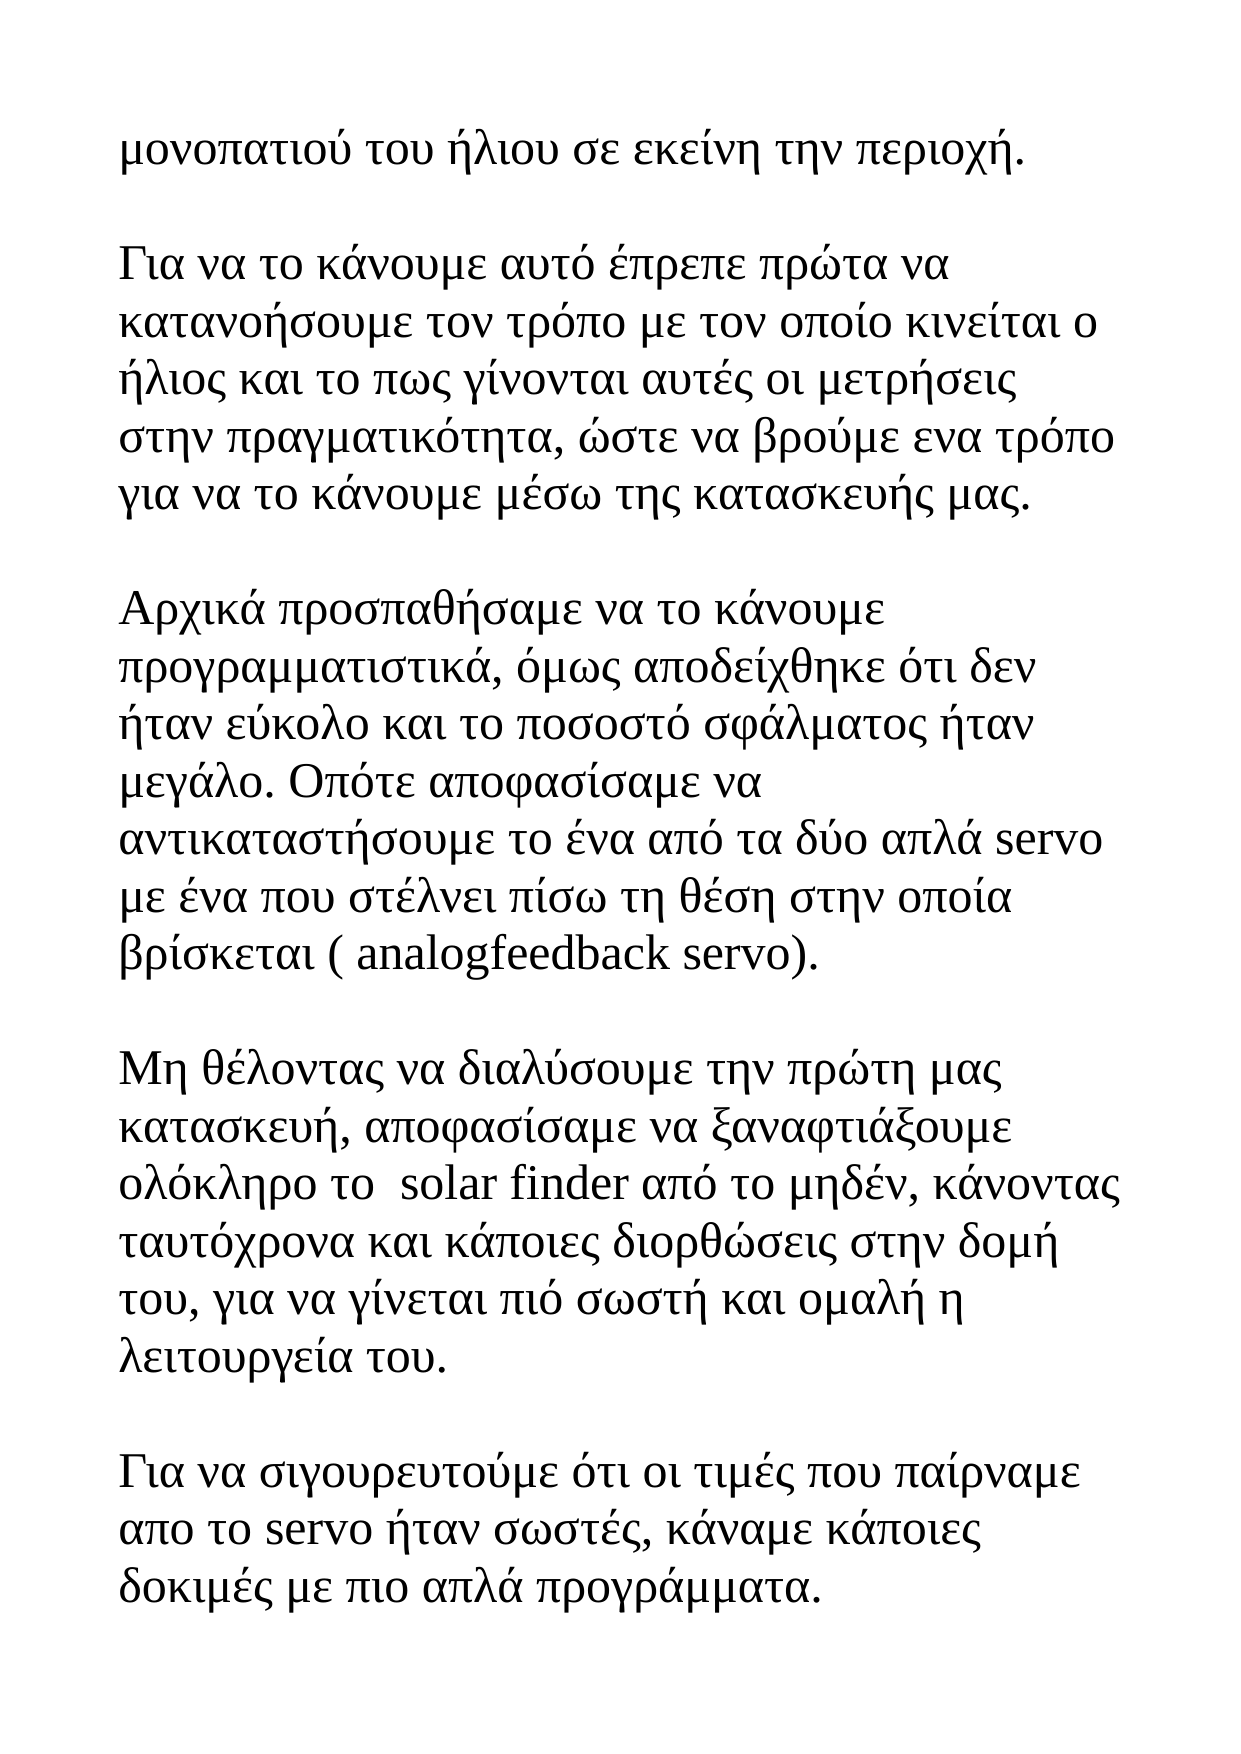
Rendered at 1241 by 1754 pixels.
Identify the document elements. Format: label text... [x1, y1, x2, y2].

text Για να σιγουρευτούμε ότι οι τιμές που παίρναμε απο το servo ήταν σωστές, κάναμε κάποιες δοκιμές με πιο απλά προγράμματα. [118, 1441, 1122, 1613]
text Αρχικά προσπαθήσαμε να το κάνουμε προγραμματιστικά, όμως αποδείχθηκε ότι δεν ήταν εύκολο και το ποσοστό σφάλματος ήταν μεγάλο. Οπότε αποφασίσαμε να αντικαταστήσουμε το ένα από τα δύο απλά servo με ένα που στέλνει πίσω τη θέση στην οποία βρίσκεται ( analogfeedback servo). [118, 578, 1122, 981]
text Μη θέλοντας να διαλύσουμε την πρώτη μας κατασκευή, αποφασίσαμε να ξαναφτιάξουμε ολόκληρο το solar finder από το μηδέν, κάνοντας ταυτόχρονα και κάποιες διορθώσεις στην δομή του, για να γίνεται πιό σωστή και ομαλή η λειτουργεία του. [118, 1038, 1122, 1383]
text μονοπατιού του ήλιου σε εκείνη την περιοχή. [118, 118, 1122, 176]
text Για να το κάνουμε αυτό έπρεπε πρώτα να κατανοήσουμε τον τρόπο με τον οποίο κινείται ο ήλιος και το πως γίνονται αυτές οι μετρήσεις στην πραγματικότητα, ώστε να βρούμε ενα τρόπο για να το κάνουμε μέσω της κατασκευής μας. [118, 233, 1122, 521]
